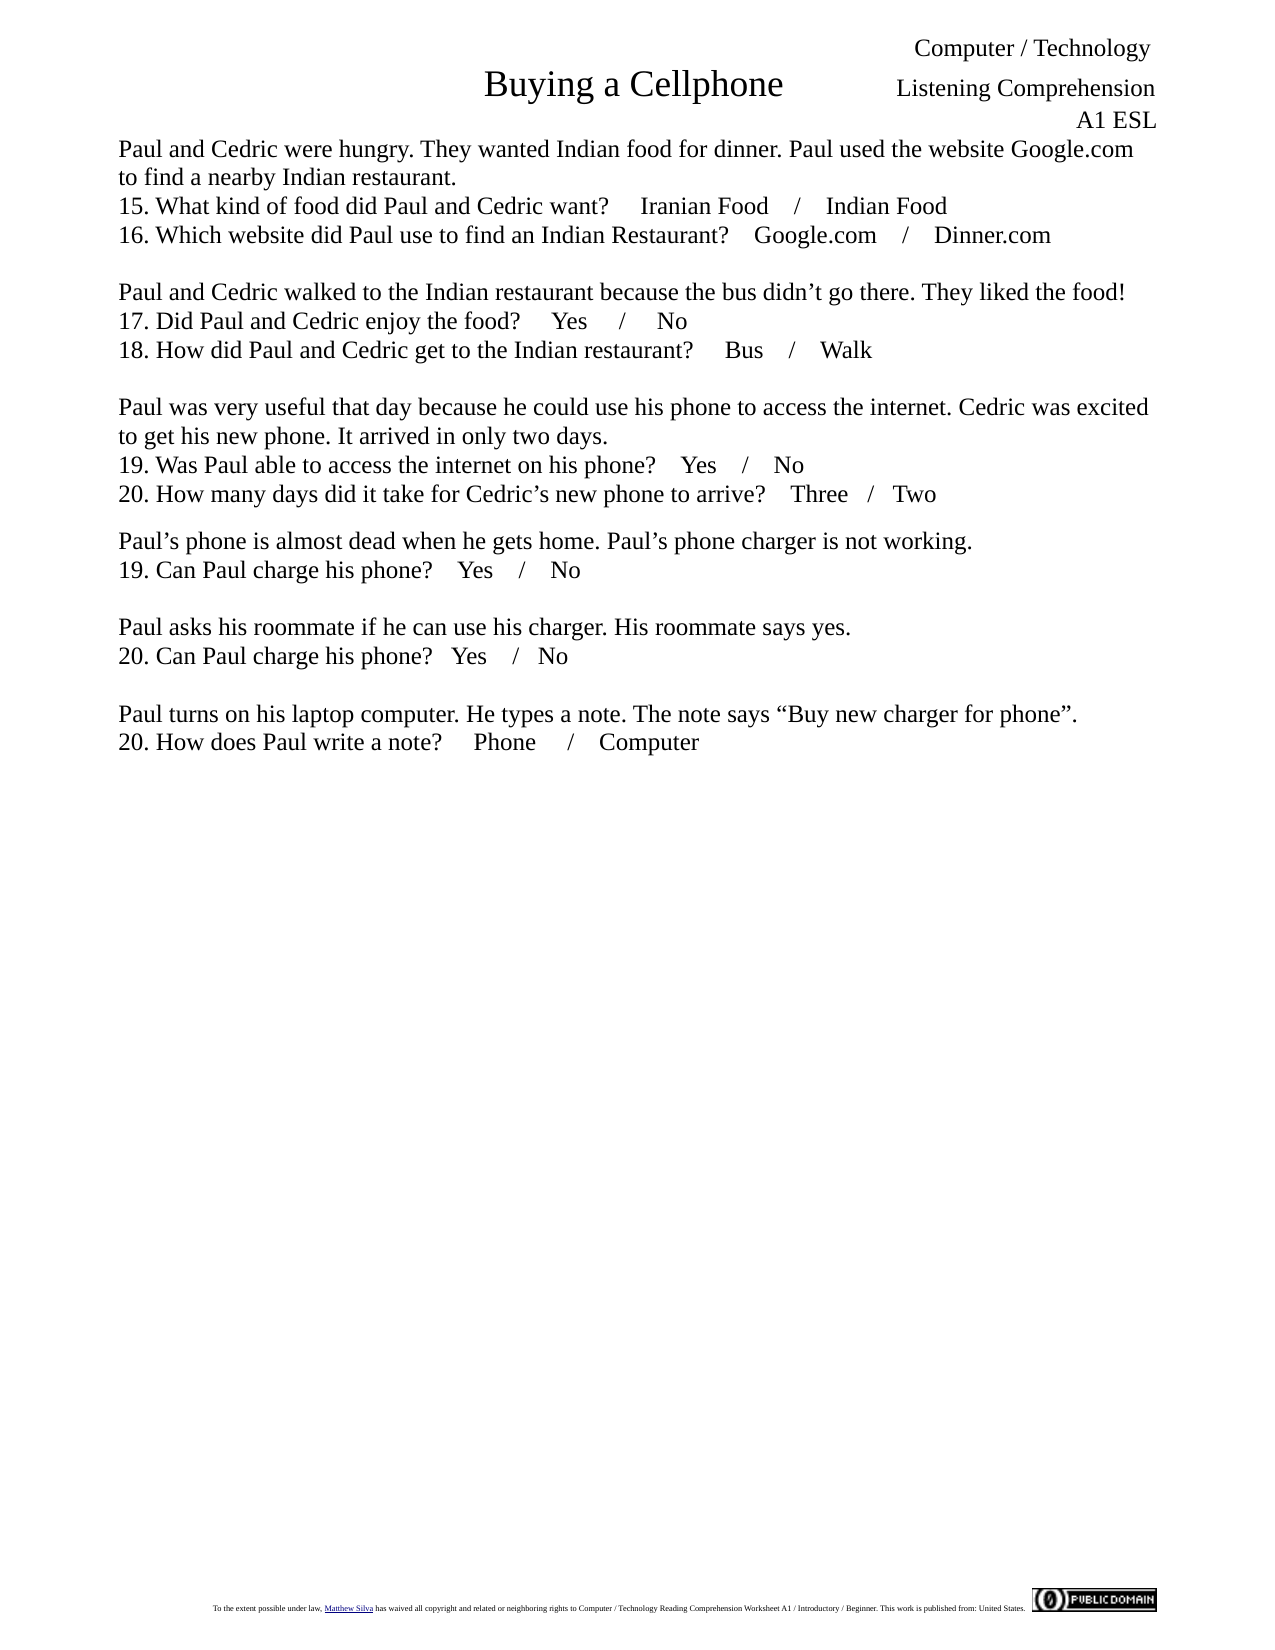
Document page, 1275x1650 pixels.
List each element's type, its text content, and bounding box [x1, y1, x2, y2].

text 17. Did Paul and Cedric enjoy the food? Yes / No [118, 306, 1157, 335]
text Paul’s phone is almost dead when he gets home. Paul’s phone charger is not working. [118, 526, 1157, 555]
text 18. How did Paul and Cedric get to the Indian restaurant? Bus / Walk [118, 335, 1157, 364]
text Paul asks his roommate if he can use his charger. His roommate says yes. [118, 612, 1157, 641]
text Paul was very useful that day because he could use his phone to access the internet. Cedric was excited to get his new phone. It arrived in only two days. [118, 392, 1157, 450]
text 19. Can Paul charge his phone? Yes / No [118, 555, 1157, 584]
text Paul and Cedric were hungry. They wanted Indian food for dinner. Paul used the website Google.com to find a nearby Indian restaurant. [118, 134, 1157, 191]
text 20. How does Paul write a note? Phone / Computer [118, 727, 1157, 756]
text 16. Which website did Paul use to find an Indian Restaurant? Google.com / Dinner.com [118, 220, 1157, 249]
text Paul and Cedric walked to the Indian restaurant because the bus didn’t go there. They liked the food! [118, 277, 1157, 306]
picture [1032, 1588, 1157, 1612]
text 15. What kind of food did Paul and Cedric want? Iranian Food / Indian Food [118, 191, 1157, 220]
text 19. Was Paul able to access the internet on his phone? Yes / No [118, 450, 1157, 479]
text 20. How many days did it take for Cedric’s new phone to arrive? Three / Two [118, 479, 1157, 507]
text 20. Can Paul charge his phone? Yes / No [118, 641, 1157, 670]
text Paul turns on his laptop computer. He types a note. The note says “Buy new charger for phone”. [118, 699, 1157, 727]
